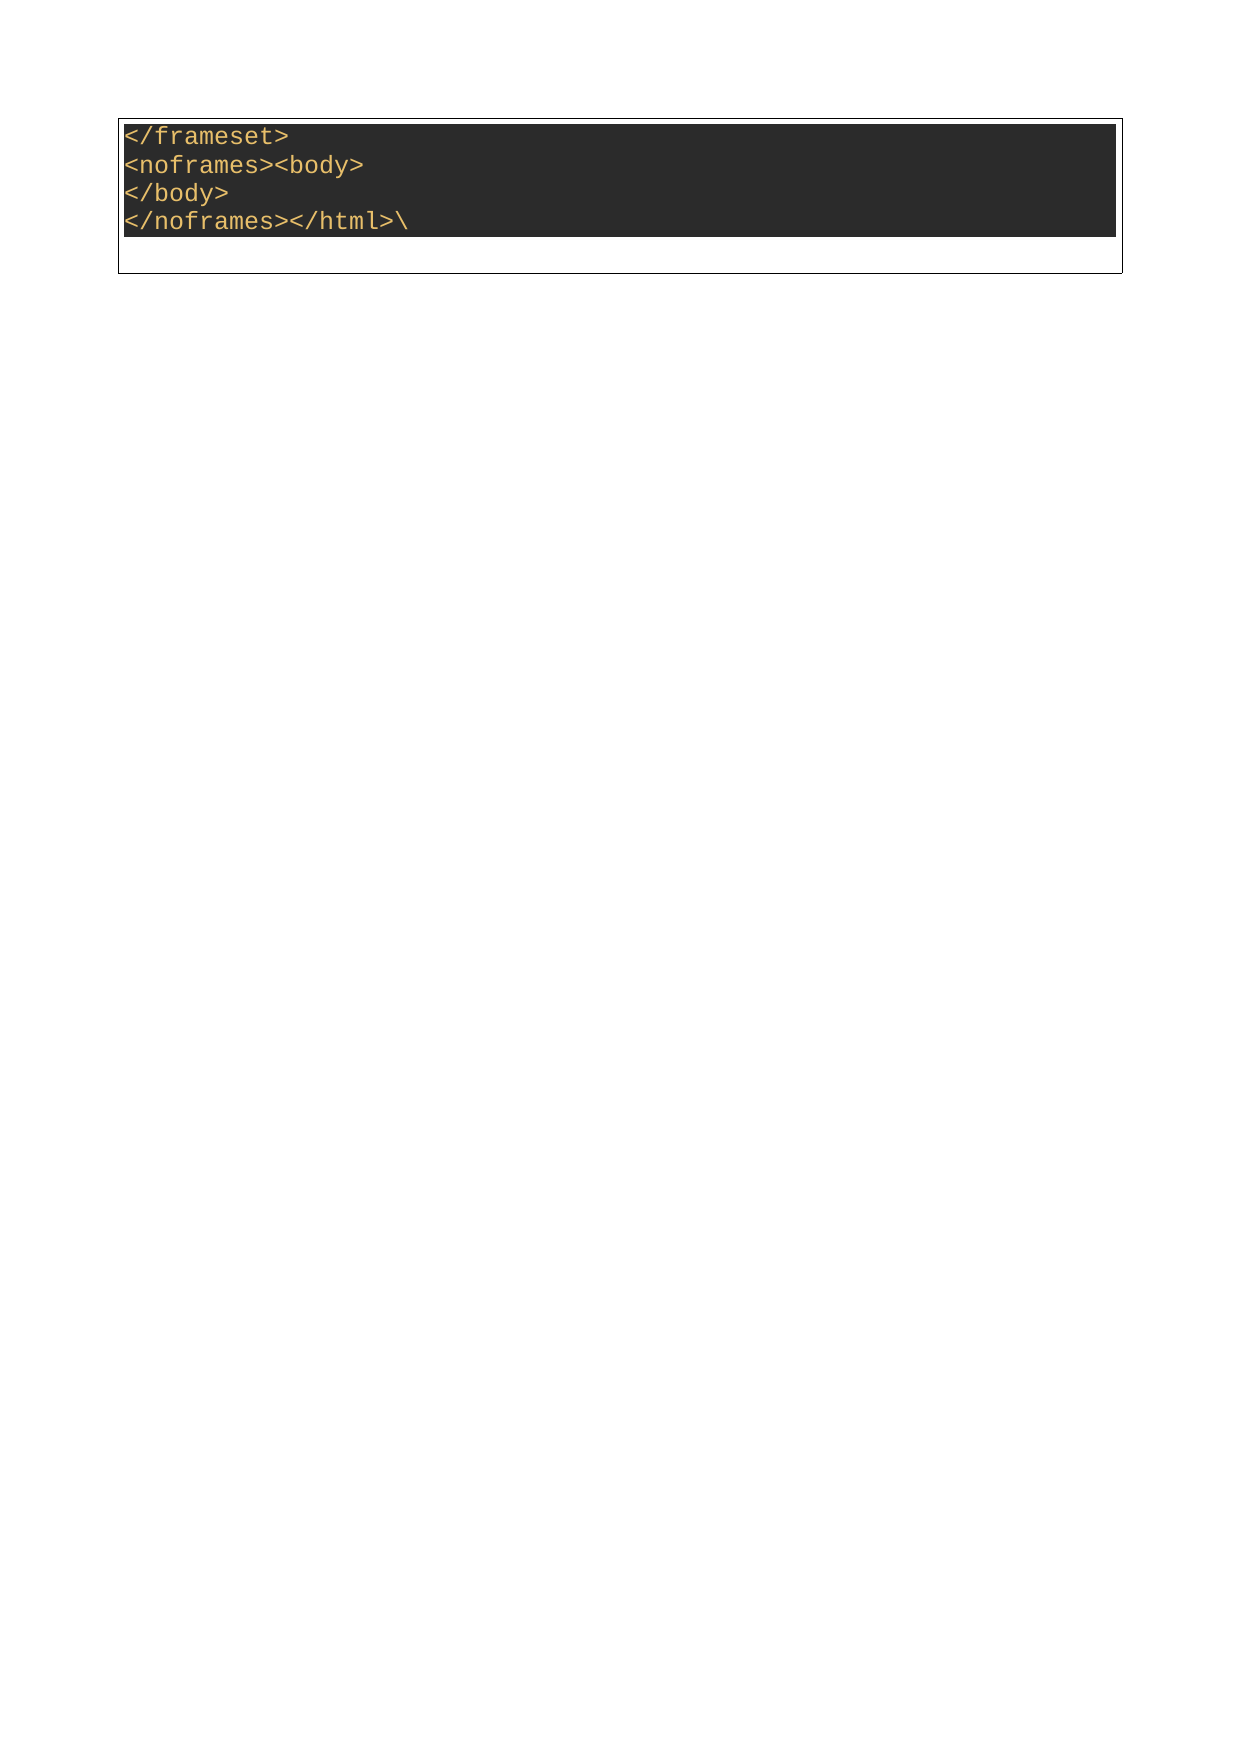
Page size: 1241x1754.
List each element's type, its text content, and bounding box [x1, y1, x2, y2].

table_header </frameset> <noframes><body> </body> </noframes></html>\ [119, 119, 1122, 272]
